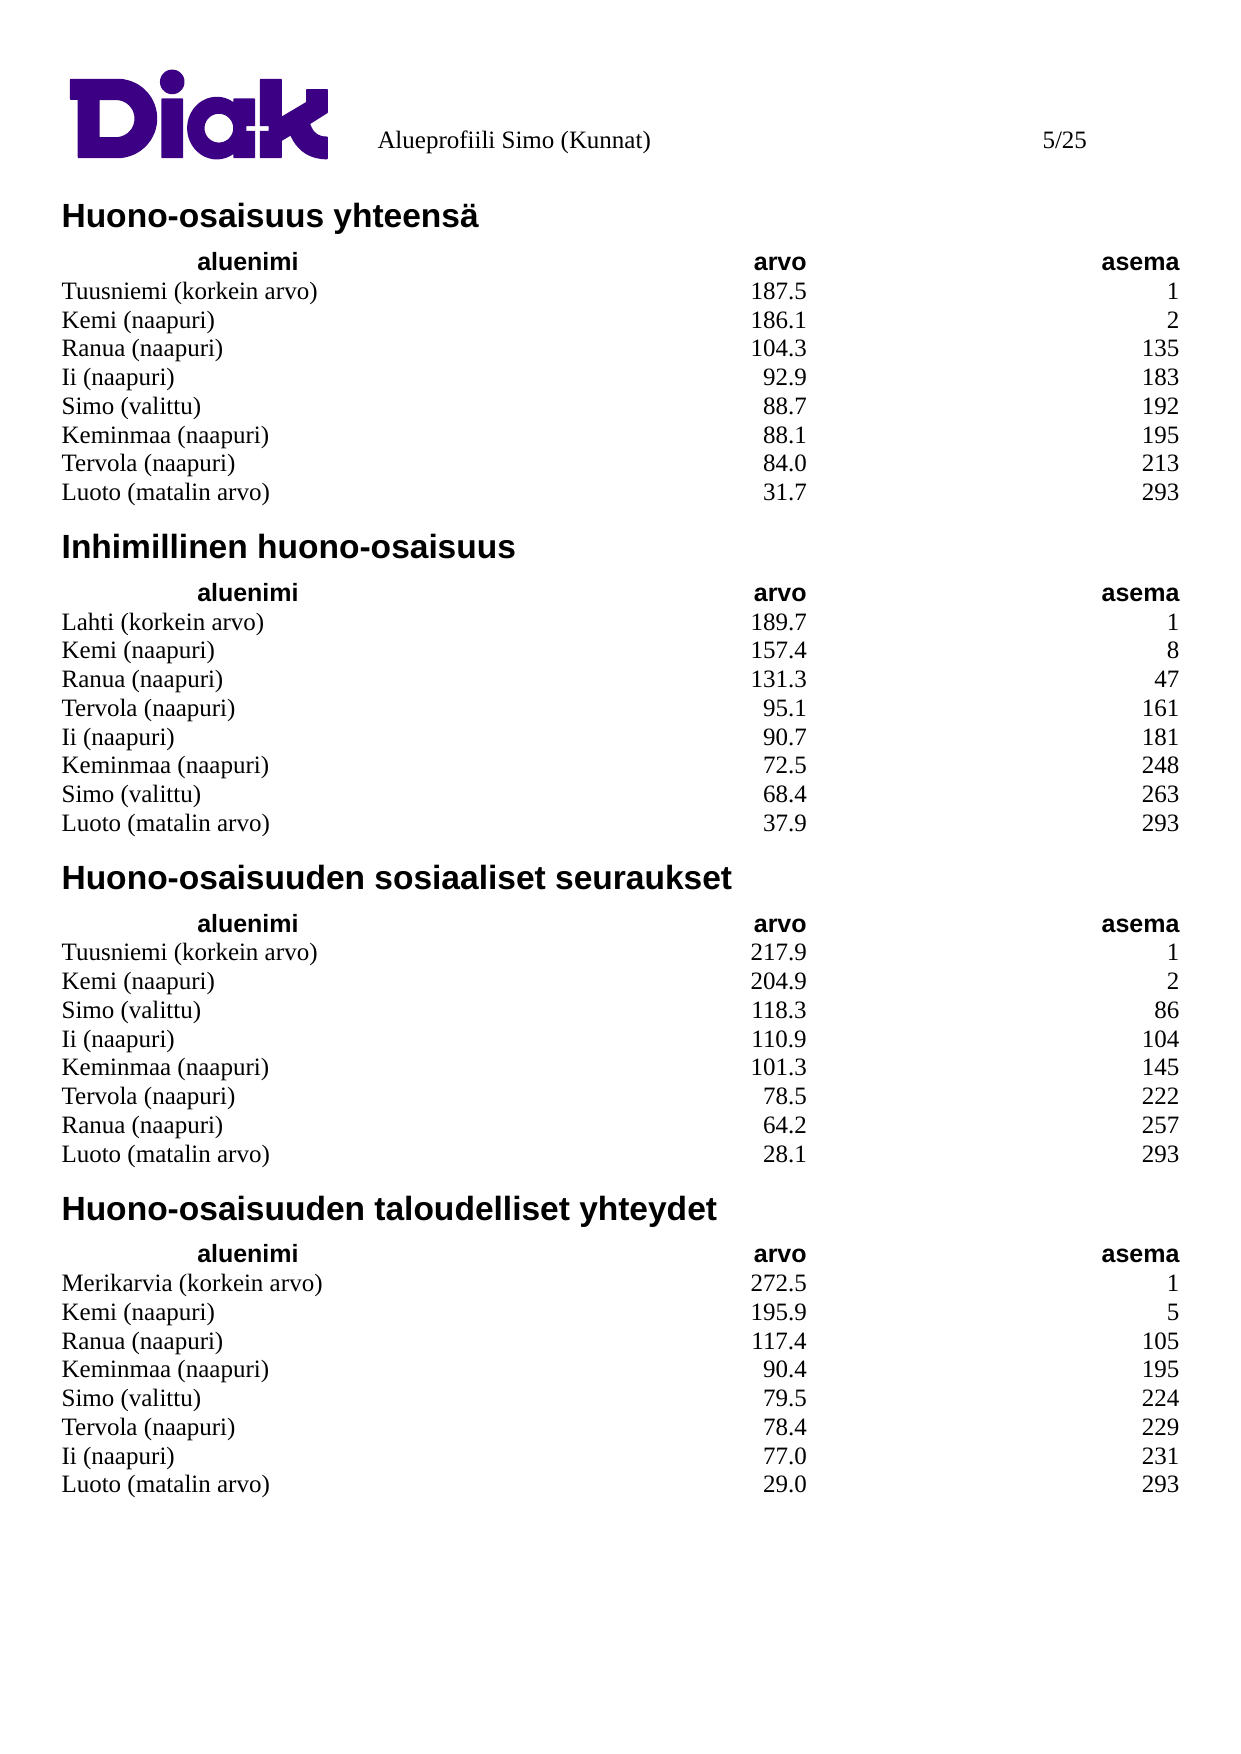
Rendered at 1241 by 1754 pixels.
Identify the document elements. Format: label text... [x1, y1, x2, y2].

table_header asema [806, 578, 1179, 607]
table_cell Kemi (naapuri) [61, 636, 434, 664]
table_cell 104.3 [434, 334, 806, 362]
table_cell 2 [806, 305, 1179, 333]
table_cell 64.2 [434, 1110, 806, 1139]
table_header asema [806, 247, 1179, 276]
table_cell 195.9 [434, 1297, 806, 1326]
table_cell 293 [806, 1139, 1179, 1167]
table_cell 1 [806, 938, 1179, 966]
table_header aluenimi [61, 247, 434, 276]
table_header aluenimi [61, 1240, 434, 1268]
table_cell Keminmaa (naapuri) [61, 1355, 434, 1383]
table_cell 110.9 [434, 1024, 806, 1052]
table_cell Luoto (matalin arvo) [61, 808, 434, 837]
table_cell Tuusniemi (korkein arvo) [61, 938, 434, 966]
table_cell 92.9 [434, 362, 806, 391]
table_cell Simo (valittu) [61, 779, 434, 808]
table_cell Ii (naapuri) [61, 1024, 434, 1052]
table_cell 186.1 [434, 305, 806, 333]
table_cell Ranua (naapuri) [61, 664, 434, 693]
table_cell 195 [806, 1355, 1179, 1383]
table_cell 105 [806, 1326, 1179, 1354]
table_cell 231 [806, 1441, 1179, 1469]
table_cell 5 [806, 1297, 1179, 1326]
table_cell 31.7 [434, 477, 806, 506]
table_cell 79.5 [434, 1383, 806, 1412]
table_cell 183 [806, 362, 1179, 391]
table_cell Keminmaa (naapuri) [61, 420, 434, 448]
table_header arvo [434, 1240, 806, 1268]
table_cell 131.3 [434, 664, 806, 693]
table_cell Ii (naapuri) [61, 1441, 434, 1469]
table_cell Tervola (naapuri) [61, 1412, 434, 1441]
table_cell 293 [806, 808, 1179, 837]
table_cell Tervola (naapuri) [61, 693, 434, 722]
table_cell Keminmaa (naapuri) [61, 1053, 434, 1081]
table_cell Ranua (naapuri) [61, 1326, 434, 1354]
table_cell 272.5 [434, 1268, 806, 1297]
table_cell 1 [806, 1268, 1179, 1297]
table_cell 78.5 [434, 1081, 806, 1110]
table_header asema [806, 1240, 1179, 1268]
table_header aluenimi [61, 578, 434, 607]
table_cell 2 [806, 966, 1179, 995]
table_header asema [806, 909, 1179, 937]
table_cell 213 [806, 449, 1179, 477]
table_cell Kemi (naapuri) [61, 1297, 434, 1326]
table_cell 88.7 [434, 391, 806, 420]
subtitle Huono-osaisuus yhteensä [61, 196, 1179, 235]
table_cell Tervola (naapuri) [61, 1081, 434, 1110]
table_cell 1 [806, 607, 1179, 636]
table_cell Ranua (naapuri) [61, 1110, 434, 1139]
table_cell 117.4 [434, 1326, 806, 1354]
table_header arvo [434, 578, 806, 607]
table_cell 222 [806, 1081, 1179, 1110]
table_cell 293 [806, 1470, 1179, 1498]
table_header arvo [434, 909, 806, 937]
table_cell 95.1 [434, 693, 806, 722]
table_cell 229 [806, 1412, 1179, 1441]
table_cell Simo (valittu) [61, 1383, 434, 1412]
table_cell 86 [806, 995, 1179, 1024]
table_cell 181 [806, 722, 1179, 751]
table_cell 68.4 [434, 779, 806, 808]
table_cell 161 [806, 693, 1179, 722]
table_cell 248 [806, 751, 1179, 779]
table_cell 77.0 [434, 1441, 806, 1469]
table_cell 195 [806, 420, 1179, 448]
table_cell 1 [806, 276, 1179, 305]
table_cell 135 [806, 334, 1179, 362]
table_cell 189.7 [434, 607, 806, 636]
table_cell 8 [806, 636, 1179, 664]
table_cell 72.5 [434, 751, 806, 779]
subtitle Inhimillinen huono-osaisuus [61, 527, 1179, 566]
table_cell 204.9 [434, 966, 806, 995]
table_cell 101.3 [434, 1053, 806, 1081]
table_cell Ii (naapuri) [61, 722, 434, 751]
table_cell Ii (naapuri) [61, 362, 434, 391]
table_cell 157.4 [434, 636, 806, 664]
table_cell 257 [806, 1110, 1179, 1139]
table_cell 88.1 [434, 420, 806, 448]
table_cell 28.1 [434, 1139, 806, 1167]
table_header aluenimi [61, 909, 434, 937]
subtitle Huono-osaisuuden sosiaaliset seuraukset [61, 858, 1179, 896]
table_cell Simo (valittu) [61, 995, 434, 1024]
table_cell 78.4 [434, 1412, 806, 1441]
table_cell Lahti (korkein arvo) [61, 607, 434, 636]
table_cell 263 [806, 779, 1179, 808]
table_cell Tuusniemi (korkein arvo) [61, 276, 434, 305]
table_cell Simo (valittu) [61, 391, 434, 420]
table_cell 84.0 [434, 449, 806, 477]
table_cell 37.9 [434, 808, 806, 837]
table_cell Kemi (naapuri) [61, 305, 434, 333]
table_cell Merikarvia (korkein arvo) [61, 1268, 434, 1297]
table_cell Luoto (matalin arvo) [61, 477, 434, 506]
table_cell Luoto (matalin arvo) [61, 1470, 434, 1498]
table_cell 90.4 [434, 1355, 806, 1383]
table_cell 224 [806, 1383, 1179, 1412]
table_cell 29.0 [434, 1470, 806, 1498]
table_cell Keminmaa (naapuri) [61, 751, 434, 779]
table_cell 192 [806, 391, 1179, 420]
table_cell 217.9 [434, 938, 806, 966]
table_cell 90.7 [434, 722, 806, 751]
table_header arvo [434, 247, 806, 276]
table_cell 187.5 [434, 276, 806, 305]
table_cell Ranua (naapuri) [61, 334, 434, 362]
table_cell 104 [806, 1024, 1179, 1052]
table_cell 47 [806, 664, 1179, 693]
table_cell 145 [806, 1053, 1179, 1081]
table_cell Tervola (naapuri) [61, 449, 434, 477]
subtitle Huono-osaisuuden taloudelliset yhteydet [61, 1188, 1179, 1227]
table_cell 293 [806, 477, 1179, 506]
table_cell Luoto (matalin arvo) [61, 1139, 434, 1167]
table_cell Kemi (naapuri) [61, 966, 434, 995]
table_cell 118.3 [434, 995, 806, 1024]
